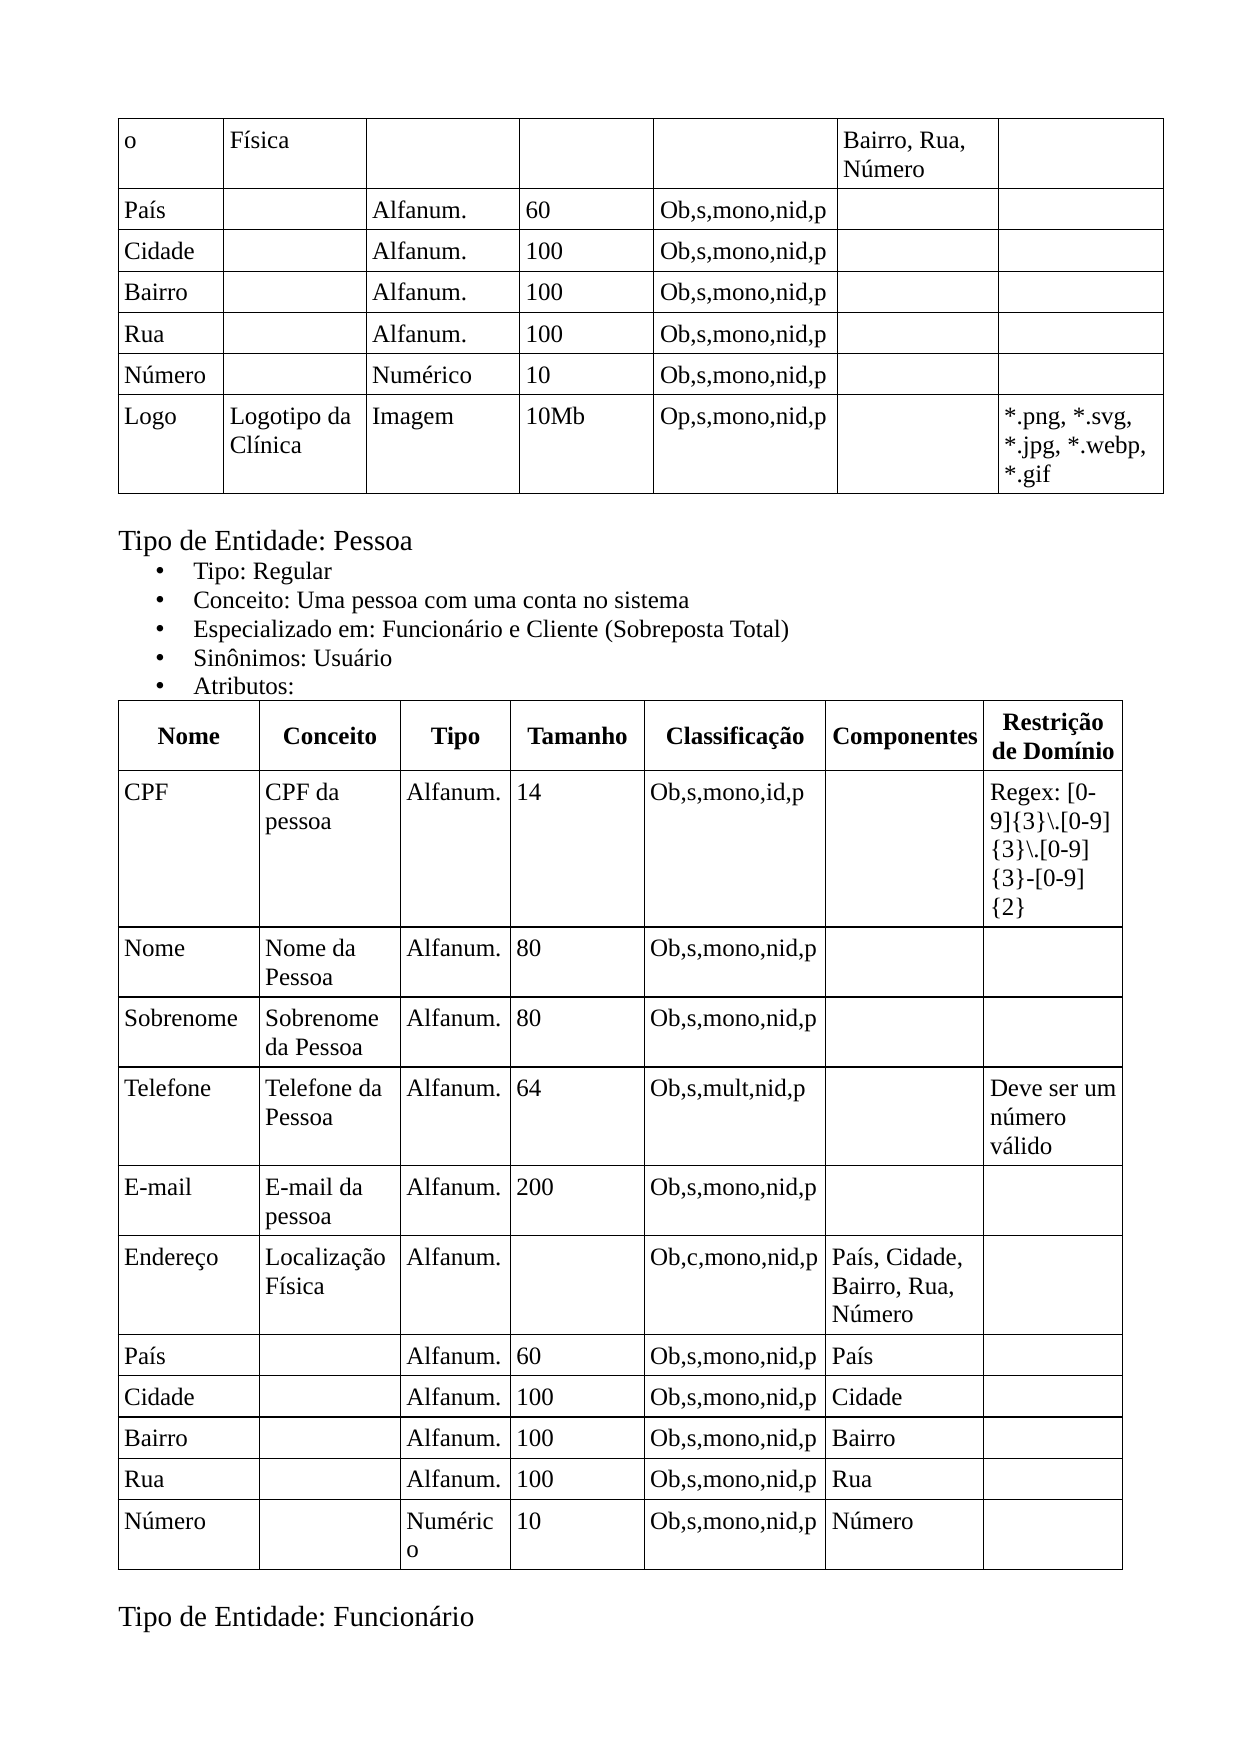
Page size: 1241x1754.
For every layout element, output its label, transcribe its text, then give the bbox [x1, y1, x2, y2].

table_cell [984, 1459, 1122, 1499]
table_cell Localização Física [260, 1236, 400, 1334]
table_cell Telefone [119, 1068, 259, 1165]
table_cell [999, 230, 1163, 271]
table_cell Ob,s,mono,nid,p [654, 354, 837, 394]
table_cell Ob,s,mono,nid,p [645, 998, 825, 1066]
table_cell Alfanum. [401, 1068, 510, 1165]
table_cell Numérico [401, 1500, 510, 1569]
table_cell [224, 272, 366, 312]
table_cell [826, 928, 983, 996]
table_cell Alfanum. [367, 313, 519, 353]
table_cell Alfanum. [401, 1236, 510, 1334]
table_cell Cidade [119, 230, 223, 271]
table_cell [838, 395, 998, 493]
table_cell Ob,c,mono,nid,p [645, 1236, 825, 1334]
table_cell [224, 313, 366, 353]
table_cell Ob,s,mono,nid,p [645, 1459, 825, 1499]
table_cell Logo [119, 395, 223, 493]
table_cell [260, 1459, 400, 1499]
table_cell [999, 119, 1163, 188]
table_cell [826, 1166, 983, 1235]
table_cell [260, 1500, 400, 1569]
table_cell Ob,s,mono,nid,p [654, 189, 837, 229]
text Tipo de Entidade: Funcionário [118, 1599, 1122, 1632]
table_cell [826, 1068, 983, 1165]
table_cell Alfanum. [367, 189, 519, 229]
table_cell [984, 1500, 1122, 1569]
table_cell País [826, 1335, 983, 1375]
table_cell Ob,s,mono,nid,p [645, 1418, 825, 1458]
list Tipo: Regular [156, 556, 1122, 585]
table_cell Número [119, 354, 223, 394]
table_cell Logotipo da Clínica [224, 395, 366, 493]
table_cell Alfanum. [401, 1459, 510, 1499]
table_cell Cidade [119, 1376, 259, 1416]
table_cell [984, 1166, 1122, 1235]
table_cell Ob,s,mono,nid,p [645, 1500, 825, 1569]
table_cell 10Mb [520, 395, 653, 493]
table_cell Bairro [119, 1418, 259, 1458]
table_cell 80 [511, 998, 644, 1066]
table_cell Ob,s,mono,nid,p [645, 1166, 825, 1235]
table_cell [838, 230, 998, 271]
table_cell Nome [119, 928, 259, 996]
table_cell 10 [520, 354, 653, 394]
list Atributos: [156, 671, 1122, 700]
table_cell [984, 1376, 1122, 1416]
table_cell Bairro [119, 272, 223, 312]
table_cell Alfanum. [401, 998, 510, 1066]
table_cell Ob,s,mono,nid,p [654, 313, 837, 353]
table_header Tipo [401, 701, 510, 770]
table_cell Alfanum. [401, 771, 510, 926]
table_cell Op,s,mono,nid,p [654, 395, 837, 493]
table_header Restrição de Domínio [984, 701, 1122, 770]
table_cell País, Cidade, Bairro, Rua, Número [826, 1236, 983, 1334]
table_cell Deve ser um número válido [984, 1068, 1122, 1165]
table_cell Número [826, 1500, 983, 1569]
table_cell Alfanum. [367, 272, 519, 312]
table_cell Alfanum. [401, 928, 510, 996]
table_header Tamanho [511, 701, 644, 770]
table_cell [984, 1335, 1122, 1375]
table_cell [511, 1236, 644, 1334]
table_cell Rua [119, 313, 223, 353]
table_cell Bairro [826, 1418, 983, 1458]
table_cell Sobrenome da Pessoa [260, 998, 400, 1066]
table_header Conceito [260, 701, 400, 770]
table_cell [999, 189, 1163, 229]
table_cell 100 [511, 1376, 644, 1416]
table_cell CPF da pessoa [260, 771, 400, 926]
table_cell Rua [119, 1459, 259, 1499]
table_cell E-mail da pessoa [260, 1166, 400, 1235]
table_cell Ob,s,mono,nid,p [645, 928, 825, 996]
table_cell [367, 119, 519, 188]
table_cell [654, 119, 837, 188]
table_cell Ob,s,mult,nid,p [645, 1068, 825, 1165]
list Especializado em: Funcionário e Cliente (Sobreposta Total) [156, 614, 1122, 643]
table_cell [260, 1335, 400, 1375]
table_cell [999, 313, 1163, 353]
table_cell Endereço [119, 1236, 259, 1334]
table_cell [260, 1376, 400, 1416]
table_cell Física [224, 119, 366, 188]
table_cell 200 [511, 1166, 644, 1235]
table_cell 100 [520, 313, 653, 353]
table_cell Telefone da Pessoa [260, 1068, 400, 1165]
table_cell Alfanum. [401, 1376, 510, 1416]
table_cell Número [119, 1500, 259, 1569]
table_cell 100 [511, 1418, 644, 1458]
table_cell País [119, 1335, 259, 1375]
table_cell Sobrenome [119, 998, 259, 1066]
table_cell Regex: [0-9]{3}\.[0-9]{3}\.[0-9]{3}-[0-9]{2} [984, 771, 1122, 926]
table_cell 14 [511, 771, 644, 926]
table_cell Nome da Pessoa [260, 928, 400, 996]
table_cell Ob,s,mono,nid,p [645, 1335, 825, 1375]
list Sinônimos: Usuário [156, 643, 1122, 671]
table_cell 60 [511, 1335, 644, 1375]
table_cell [838, 272, 998, 312]
table_cell Alfanum. [401, 1418, 510, 1458]
table_cell Alfanum. [401, 1166, 510, 1235]
table_cell [260, 1418, 400, 1458]
table_cell Numérico [367, 354, 519, 394]
table_cell [838, 313, 998, 353]
table_cell [984, 1236, 1122, 1334]
table_cell Alfanum. [367, 230, 519, 271]
table_header Nome [119, 701, 259, 770]
table_cell 100 [511, 1459, 644, 1499]
table_cell *.png, *.svg, *.jpg, *.webp, *.gif [999, 395, 1163, 493]
table_cell [838, 189, 998, 229]
table_cell Cidade [826, 1376, 983, 1416]
table_cell [984, 1418, 1122, 1458]
table_cell [826, 998, 983, 1066]
table_cell 64 [511, 1068, 644, 1165]
table_cell CPF [119, 771, 259, 926]
table_cell [224, 189, 366, 229]
table_cell Alfanum. [401, 1335, 510, 1375]
table_cell Bairro, Rua, Número [838, 119, 998, 188]
table_cell 60 [520, 189, 653, 229]
table_cell 100 [520, 272, 653, 312]
table_cell Ob,s,mono,id,p [645, 771, 825, 926]
table_cell [224, 354, 366, 394]
list Conceito: Uma pessoa com uma conta no sistema [156, 585, 1122, 614]
table_cell Ob,s,mono,nid,p [654, 230, 837, 271]
table_cell E-mail [119, 1166, 259, 1235]
text Tipo de Entidade: Pessoa [118, 523, 1122, 556]
table_cell País [119, 189, 223, 229]
table_header Componentes [826, 701, 983, 770]
table_cell Ob,s,mono,nid,p [645, 1376, 825, 1416]
table_cell [224, 230, 366, 271]
table_cell [984, 998, 1122, 1066]
table_cell Rua [826, 1459, 983, 1499]
table_cell [999, 354, 1163, 394]
table_cell [984, 928, 1122, 996]
table_cell [520, 119, 653, 188]
table_cell 10 [511, 1500, 644, 1569]
table_cell [838, 354, 998, 394]
table_cell 80 [511, 928, 644, 996]
table_cell Imagem [367, 395, 519, 493]
table_header Classificação [645, 701, 825, 770]
table_cell [826, 771, 983, 926]
table_cell Ob,s,mono,nid,p [654, 272, 837, 312]
table_cell 100 [520, 230, 653, 271]
table_cell o [119, 119, 223, 188]
table_cell [999, 272, 1163, 312]
